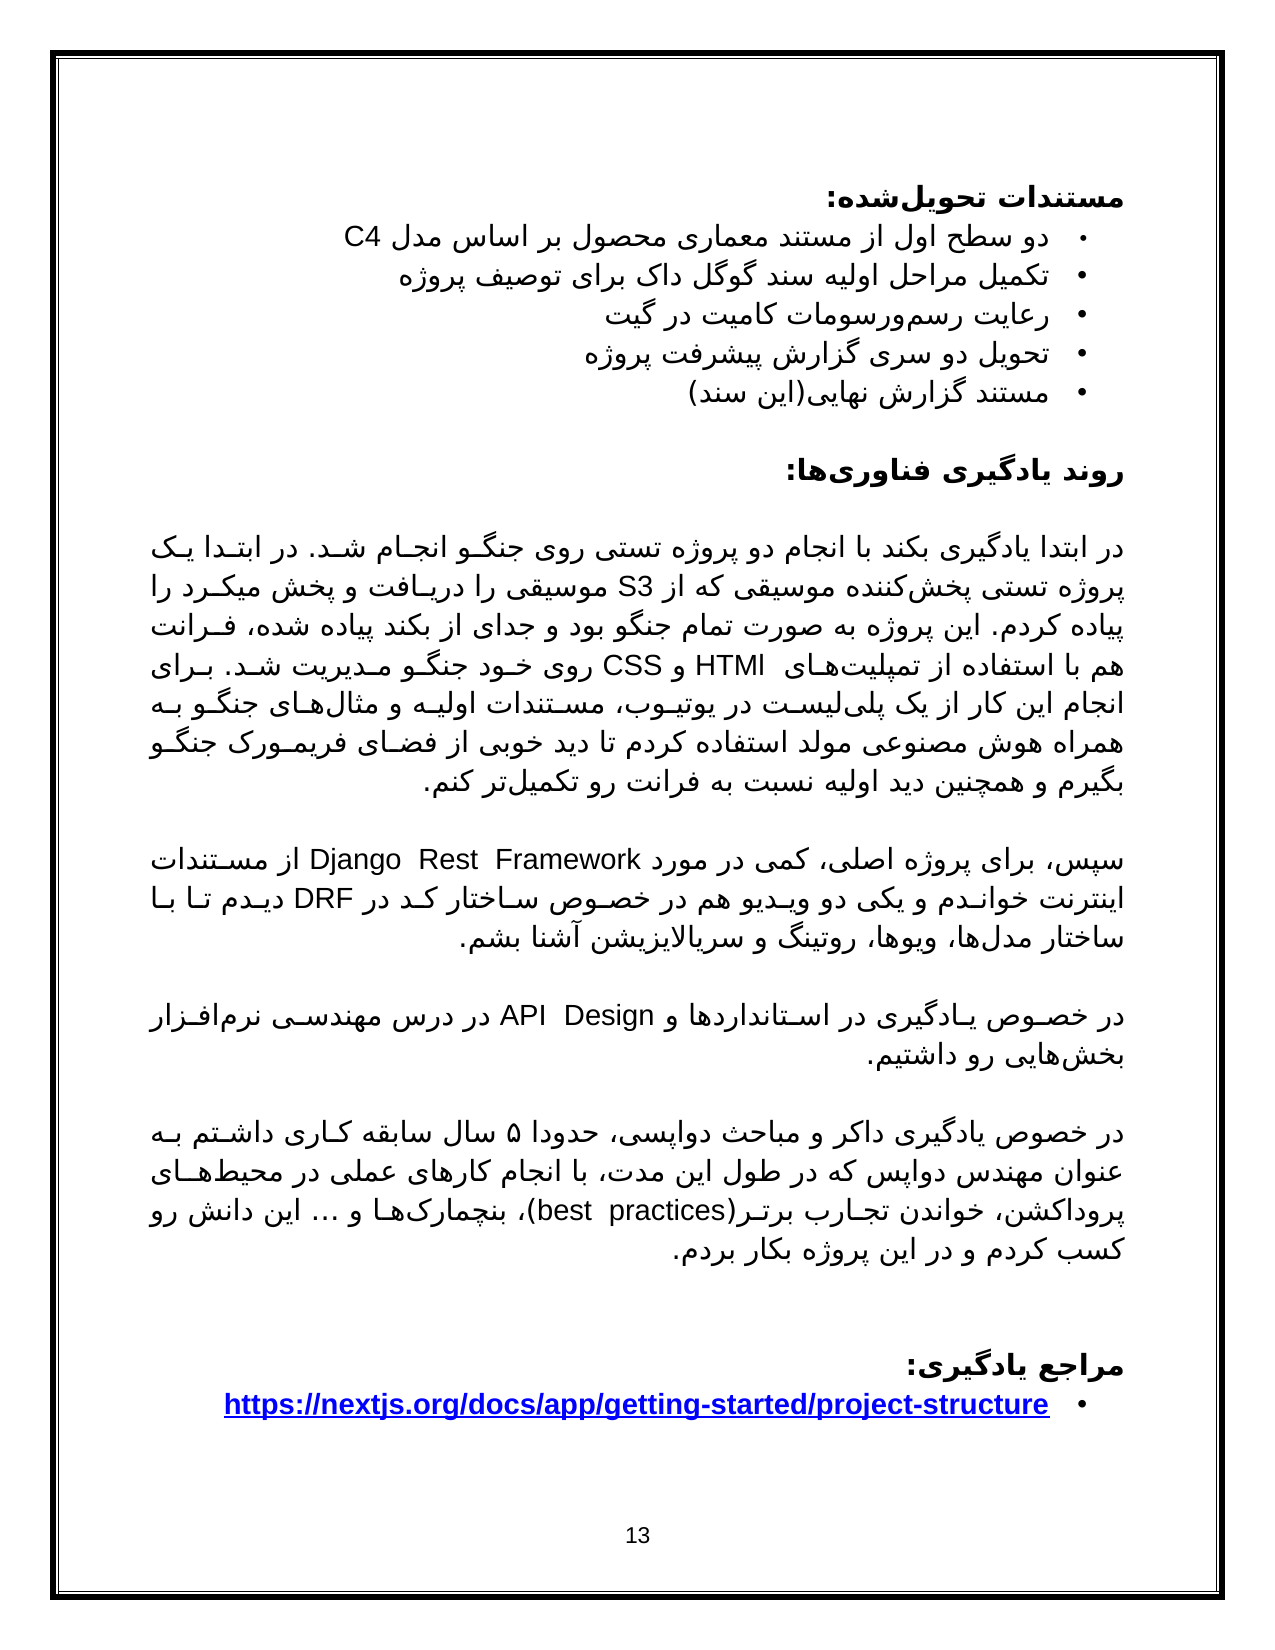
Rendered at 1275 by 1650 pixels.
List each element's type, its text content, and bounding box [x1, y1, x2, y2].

list https://nextjs.org/docs/app/getting-started/project-structure [150, 1387, 1087, 1421]
text مستندات تحویل‌شده: [150, 180, 1125, 214]
text در خصوص یادگیری داکر و مباحث دواپسی، حدودا ۵ سال سابقه کاری داشتم به عنوان مهندس دواپس که در طول این مدت، با انجام کار‌های عملی در محیط‌های پروداکشن، خواندن تجارب برتر(best practices)، بنچمارک‌ها و … این دانش رو کسب کردم و در این پروژه بکار بردم. [150, 1115, 1125, 1266]
list تکمیل مراحل اولیه سند گوگل داک برای توصیف پروژه [150, 258, 1087, 292]
text در ابتدا یادگیری بکند با انجام دو پروژه تستی روی جنگو انجام شد. در ابتدا یک پروژه تستی پخش‌کننده موسیقی که از S3 موسیقی را دریافت و پخش میکرد را پیاده کردم. این پروژه به صورت تمام جنگو بود و جدای از بکند پیاده شده، فرانت هم با استفاده از تمپلیت‌های HTMl و CSS روی خود جنگو مدیریت شد. برای انجام این کار از یک پلی‌لیست در یوتیوب، مستندات اولیه و مثال‌های جنگو به همراه هوش مصنوعی مولد استفاده کردم تا دید خوبی از فضای فریمورک جنگو بگیرم و همچنین دید اولیه نسبت به فرانت رو تکمیل‌تر کنم. [150, 530, 1125, 799]
list دو سطح اول از مستند معماری محصول بر اساس مدل C4 [150, 219, 1087, 253]
text مراجع یادگیری: [150, 1348, 1125, 1382]
list مستند گزارش نهایی(این سند) [150, 375, 1087, 409]
text روند یادگیری فناوری‌ها: [150, 453, 1125, 487]
text سپس، برای پروژه اصلی، کمی در مورد Django Rest Framework از مستندات اینترنت خواندم و یکی دو ویدیو هم در خصوص ساختار کد در DRF دیدم تا با ساختار مدل‌ها، ویو‌ها، روتینگ و سریالایزیشن آشنا بشم. [150, 842, 1125, 955]
list تحویل دو سری گزارش پیشرفت پروژه [150, 336, 1087, 370]
text در خصوص یادگیری در استاندارد‌ها و API Design در درس مهندسی نرم‌افزار بخش‌هایی رو داشتیم. [150, 998, 1125, 1072]
list رعایت رسم‌و‌رسومات کامیت در گیت [150, 297, 1087, 331]
